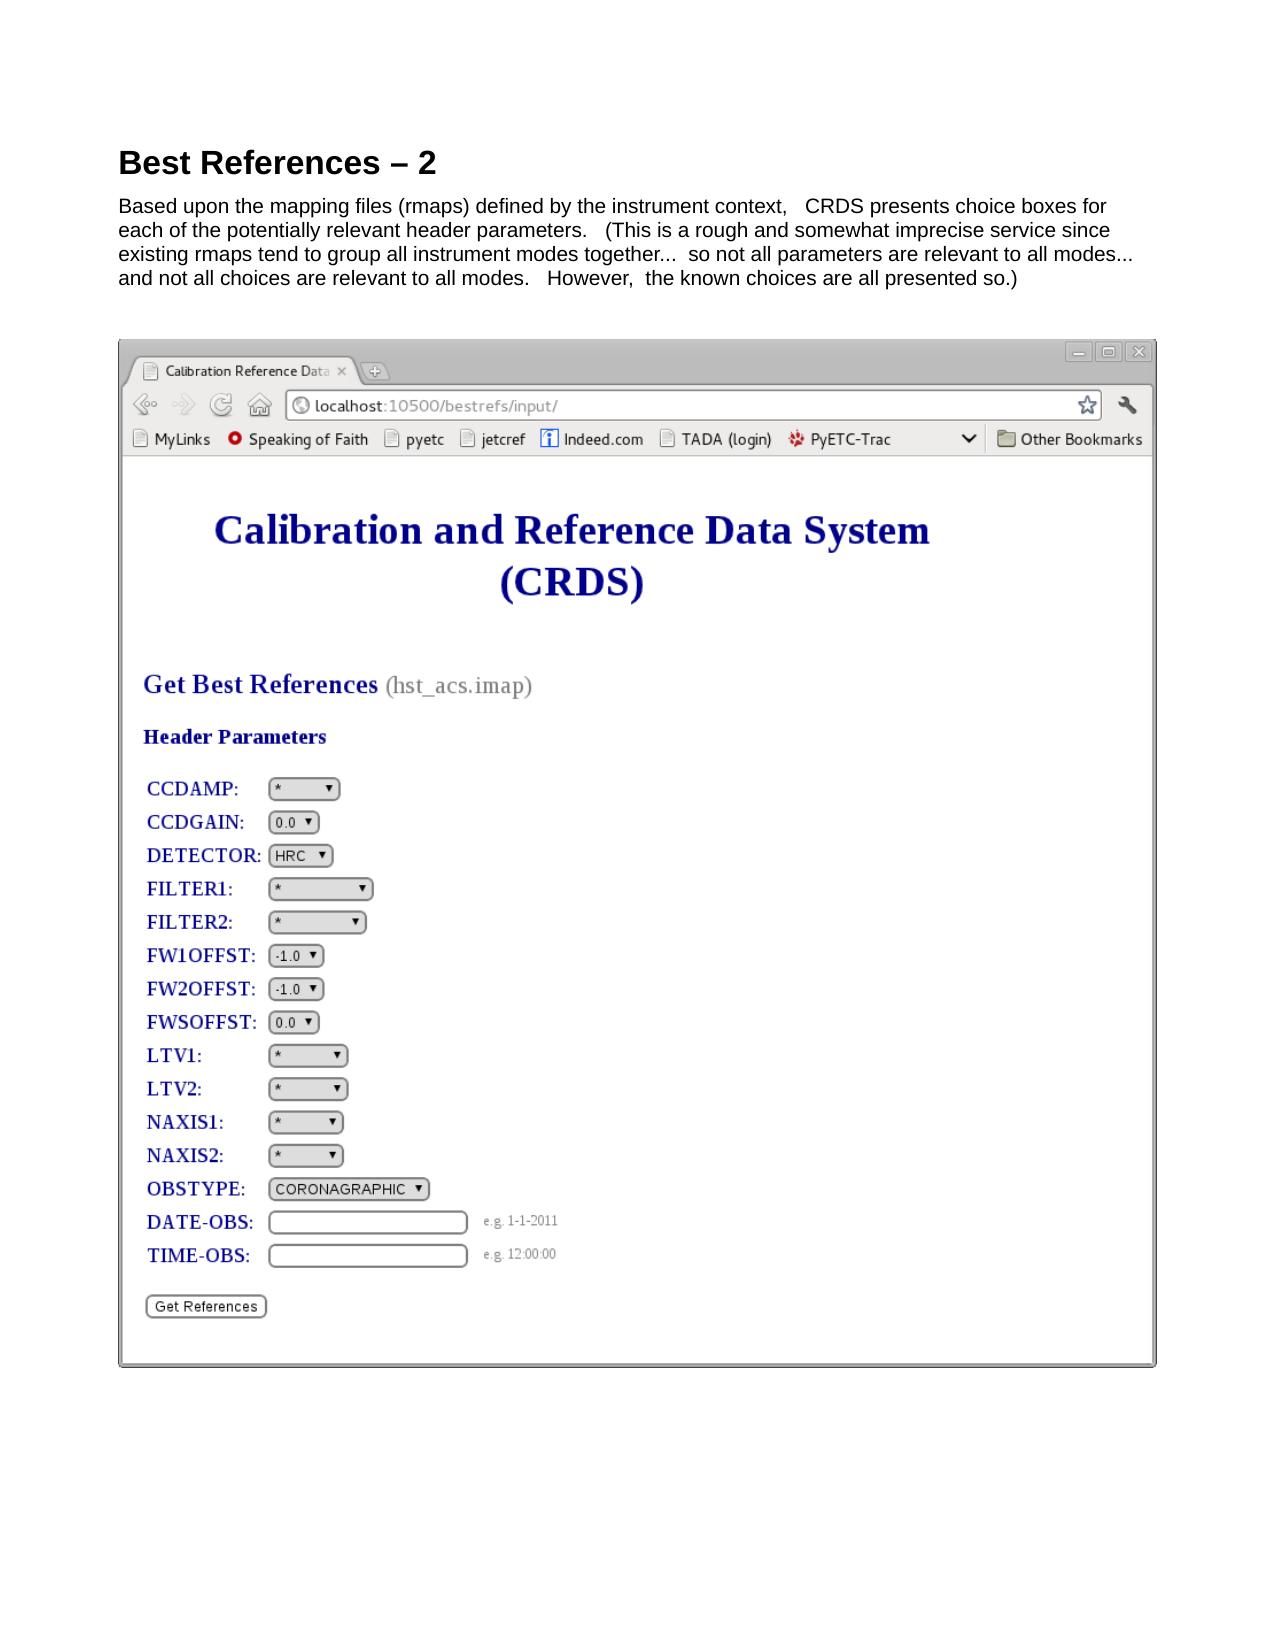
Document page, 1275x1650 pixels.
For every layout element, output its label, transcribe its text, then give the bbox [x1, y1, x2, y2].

subtitle Best References – 2 [118, 143, 1157, 182]
text Based upon the mapping files (rmaps) defined by the instrument context, CRDS presents choice boxes for each of the potentially relevant header parameters. (This is a rough and somewhat imprecise service since existing rmaps tend to group all instrument modes together... so not all parameters are relevant to all modes... and not all choices are relevant to all modes. However, the known choices are all presented so.) [118, 194, 1157, 290]
picture [118, 339, 1157, 1368]
